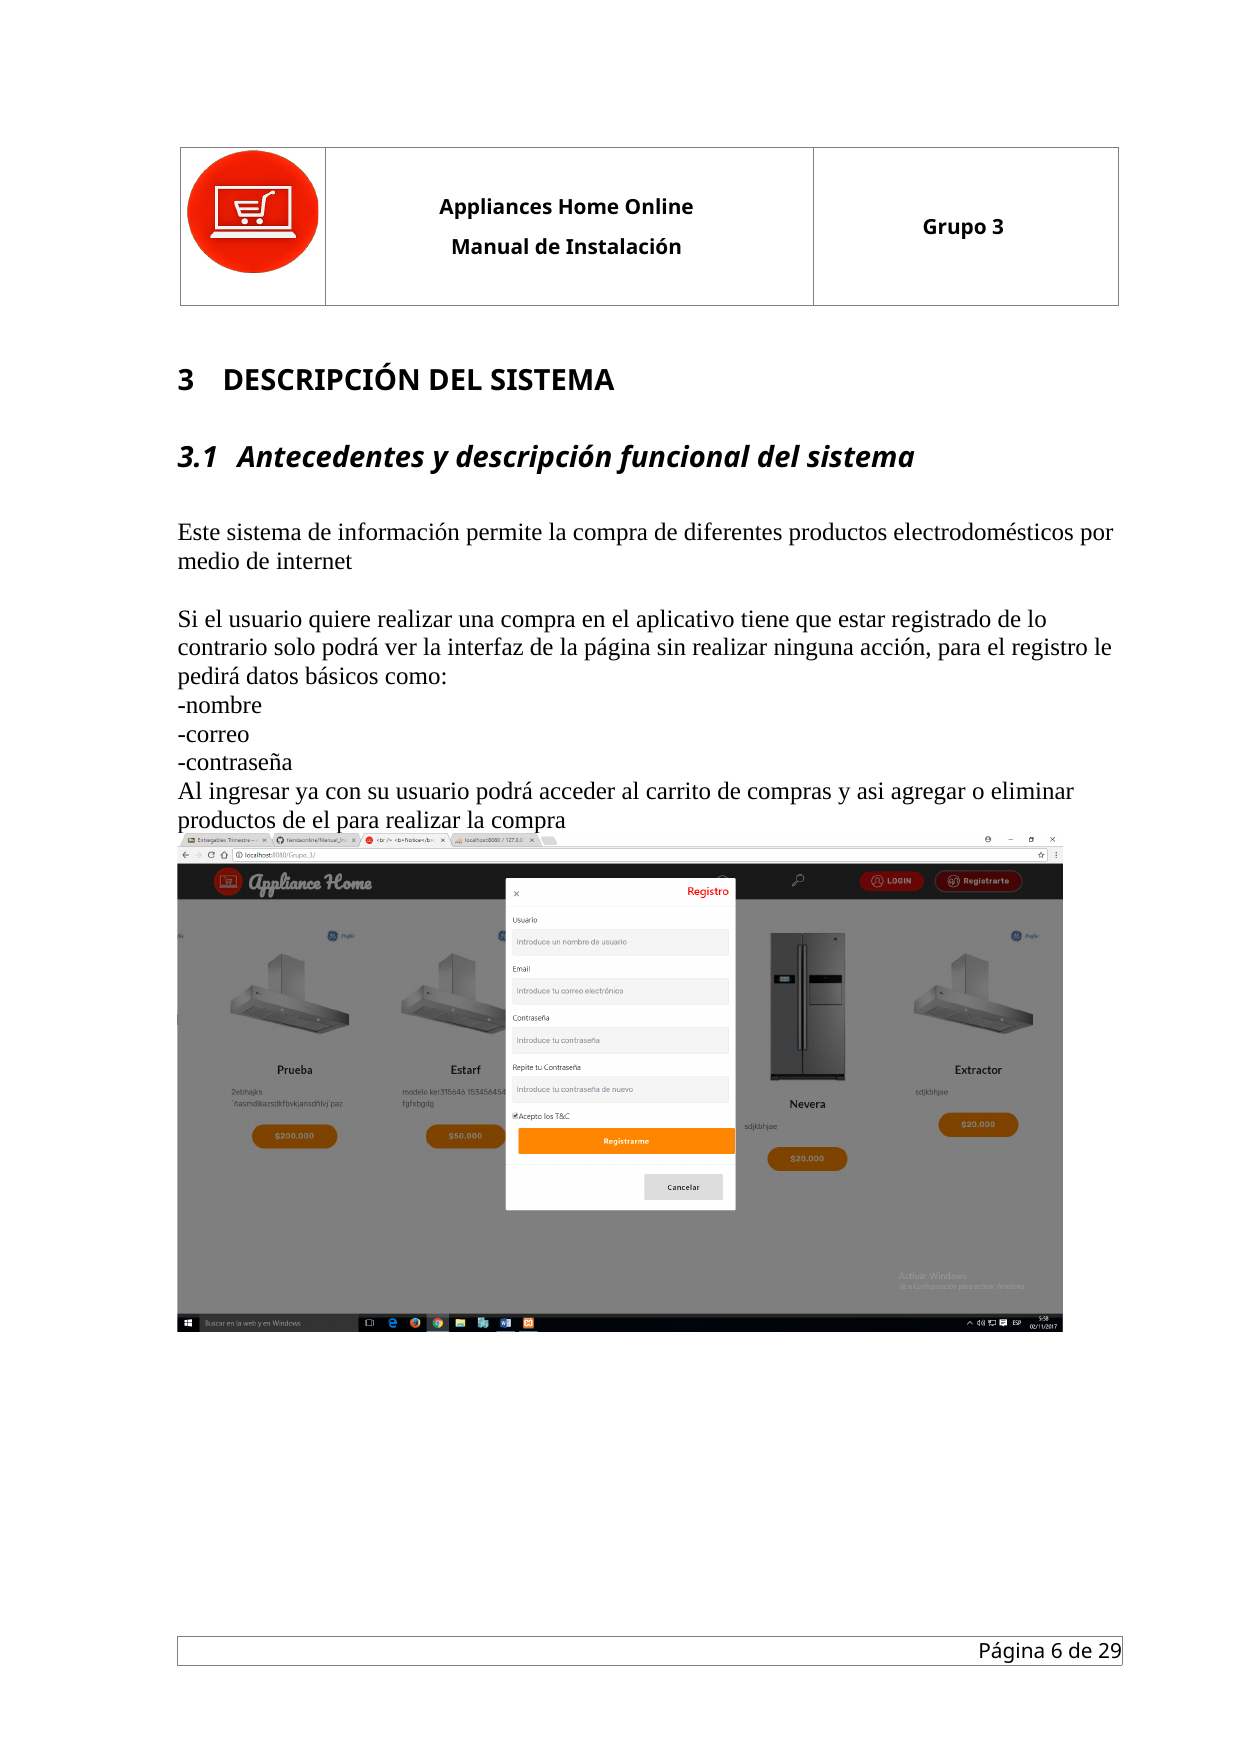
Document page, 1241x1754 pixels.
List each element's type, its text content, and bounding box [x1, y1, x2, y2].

text Al ingresar ya con su usuario podrá acceder al carrito de compras y asi agregar o eliminar productos de el para realizar la compra [177, 776, 1122, 834]
subtitle DESCRIPCIÓN DEL SISTEMA [177, 359, 1122, 399]
text -nombre [177, 690, 1122, 719]
text -contraseña [177, 747, 1122, 776]
subtitle Antecedentes y descripción funcional del sistema [177, 436, 1122, 476]
text Si el usuario quiere realizar una compra en el aplicativo tiene que estar registrado de lo contrario solo podrá ver la interfaz de la página sin realizar ninguna acción, para el registro le pedirá datos básicos como: [177, 604, 1122, 690]
text -correo [177, 719, 1122, 747]
text Este sistema de información permite la compra de diferentes productos electrodomésticos por medio de internet [177, 517, 1122, 575]
